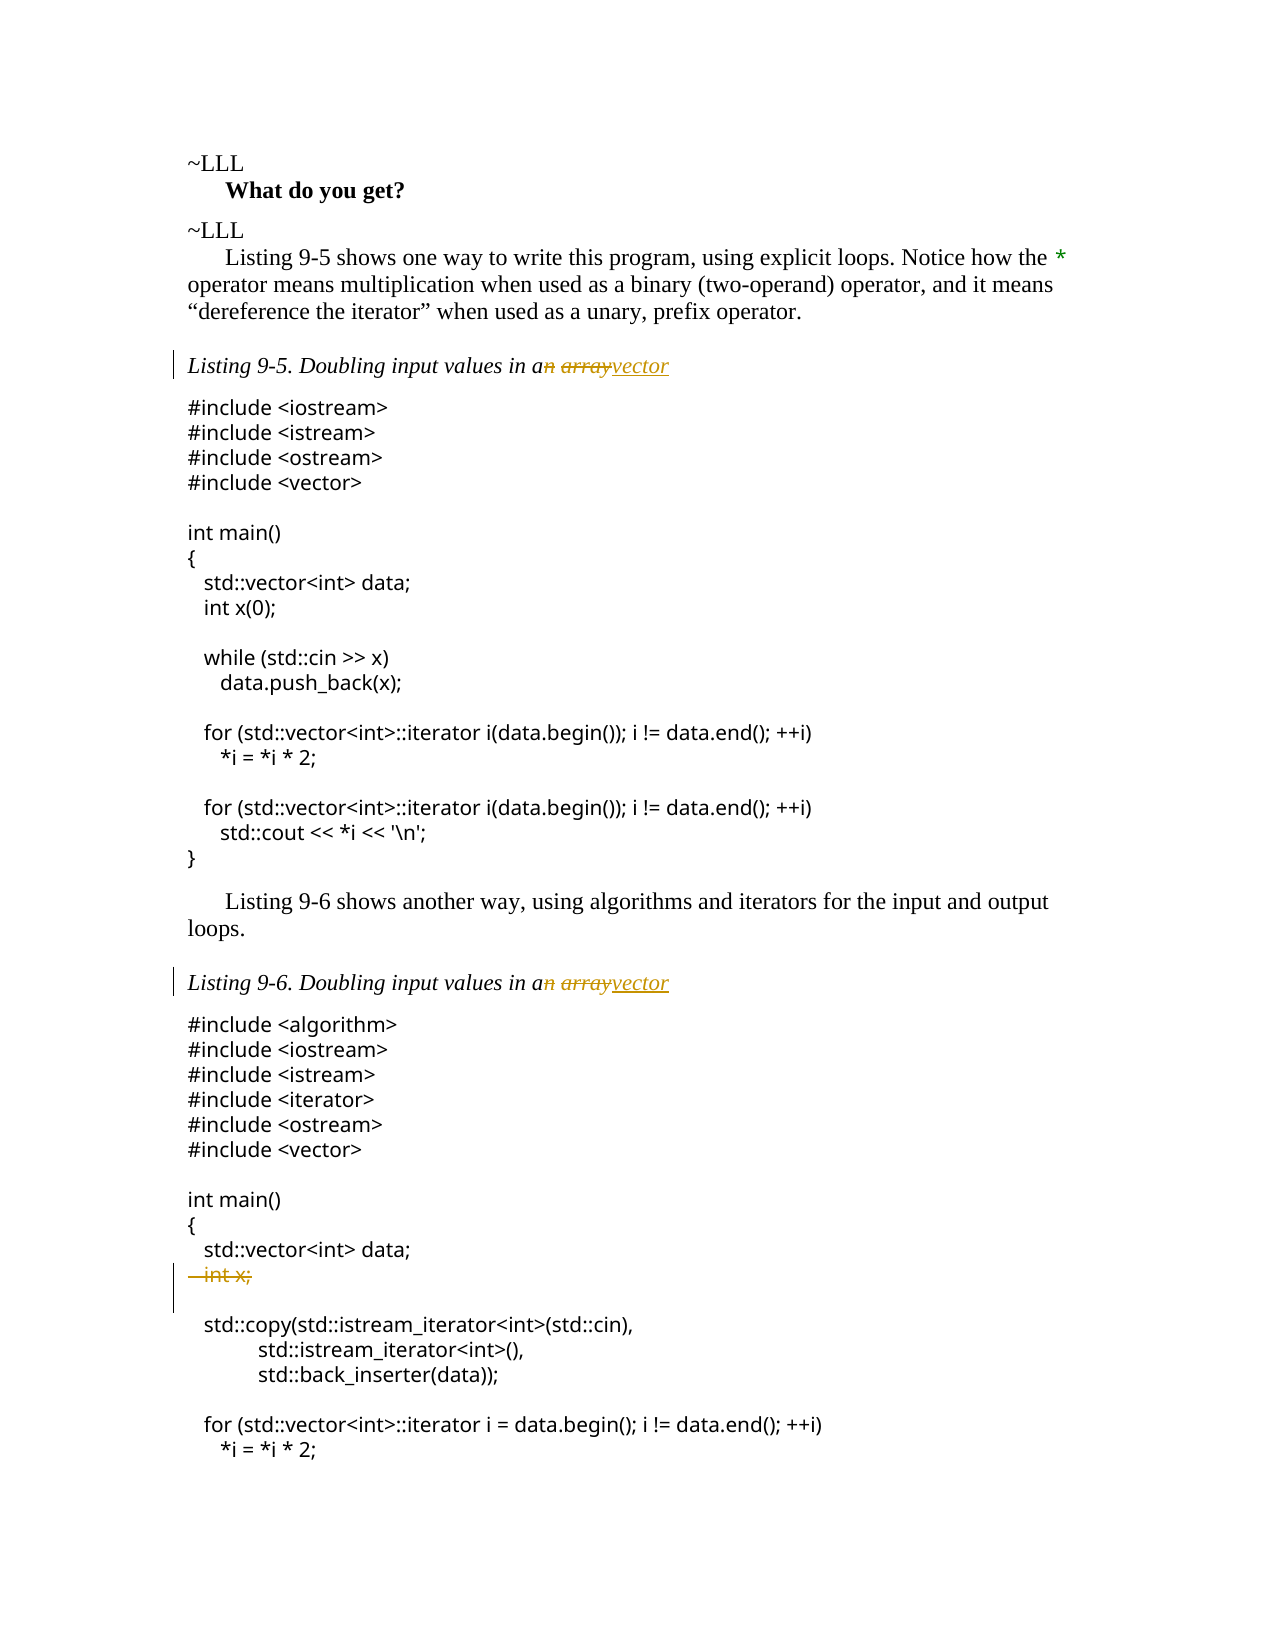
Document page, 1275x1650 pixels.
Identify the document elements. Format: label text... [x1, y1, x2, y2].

text } [187, 846, 1072, 871]
text #include <istream> [187, 1062, 1072, 1087]
text { [187, 546, 1072, 571]
text std::vector<int> data; [187, 571, 1072, 596]
text int main() [187, 521, 1072, 546]
text while (std::cin >> x) [187, 646, 1072, 671]
text Listing 9-5 shows one way to write this program, using explicit loops. Notice how the * operator means multiplication when used as a binary (two-operand) operator, and it means “dereference the iterator” when used as a unary, prefix operator. [187, 244, 1087, 325]
text #include <ostream> [187, 1112, 1072, 1137]
text Listing 9-5. Doubling input values in a vector [187, 350, 1087, 379]
text #include <iostream> [187, 1037, 1072, 1062]
text for (std::vector<int>::iterator i(data.begin()); i != data.end(); ++i) [187, 721, 1072, 746]
text What do you get? [187, 177, 1087, 204]
text *i = *i * 2; [187, 1437, 1072, 1462]
text #include <iostream> [187, 396, 1072, 421]
text for (std::vector<int>::iterator i = data.begin(); i != data.end(); ++i) [187, 1412, 1072, 1437]
text #include <vector> [187, 471, 1072, 496]
text data.push_back(x); [187, 671, 1072, 696]
text for (std::vector<int>::iterator i(data.begin()); i != data.end(); ++i) [187, 796, 1072, 821]
text #include <istream> [187, 421, 1072, 446]
text { [187, 1212, 1072, 1237]
text int main() [187, 1187, 1072, 1212]
text #include <iterator> [187, 1087, 1072, 1112]
text ~LLL [187, 150, 1087, 177]
text int x(0); [187, 596, 1072, 621]
text ~LLL [187, 217, 1087, 244]
text std::copy(std::istream_iterator<int>(std::cin), [187, 1312, 1072, 1337]
text std::back_inserter(data)); [187, 1362, 1072, 1387]
text #include <vector> [187, 1137, 1072, 1162]
text std::cout << *i << '\n'; [187, 821, 1072, 846]
text Listing 9-6 shows another way, using algorithms and iterators for the input and output loops. [187, 887, 1087, 942]
text Listing 9-6. Doubling input values in a vector [187, 967, 1087, 996]
text #include <ostream> [187, 446, 1072, 471]
text std::vector<int> data; [187, 1237, 1072, 1262]
text #include <algorithm> [187, 1012, 1072, 1037]
text *i = *i * 2; [187, 746, 1072, 771]
text std::istream_iterator<int>(), [187, 1337, 1072, 1362]
